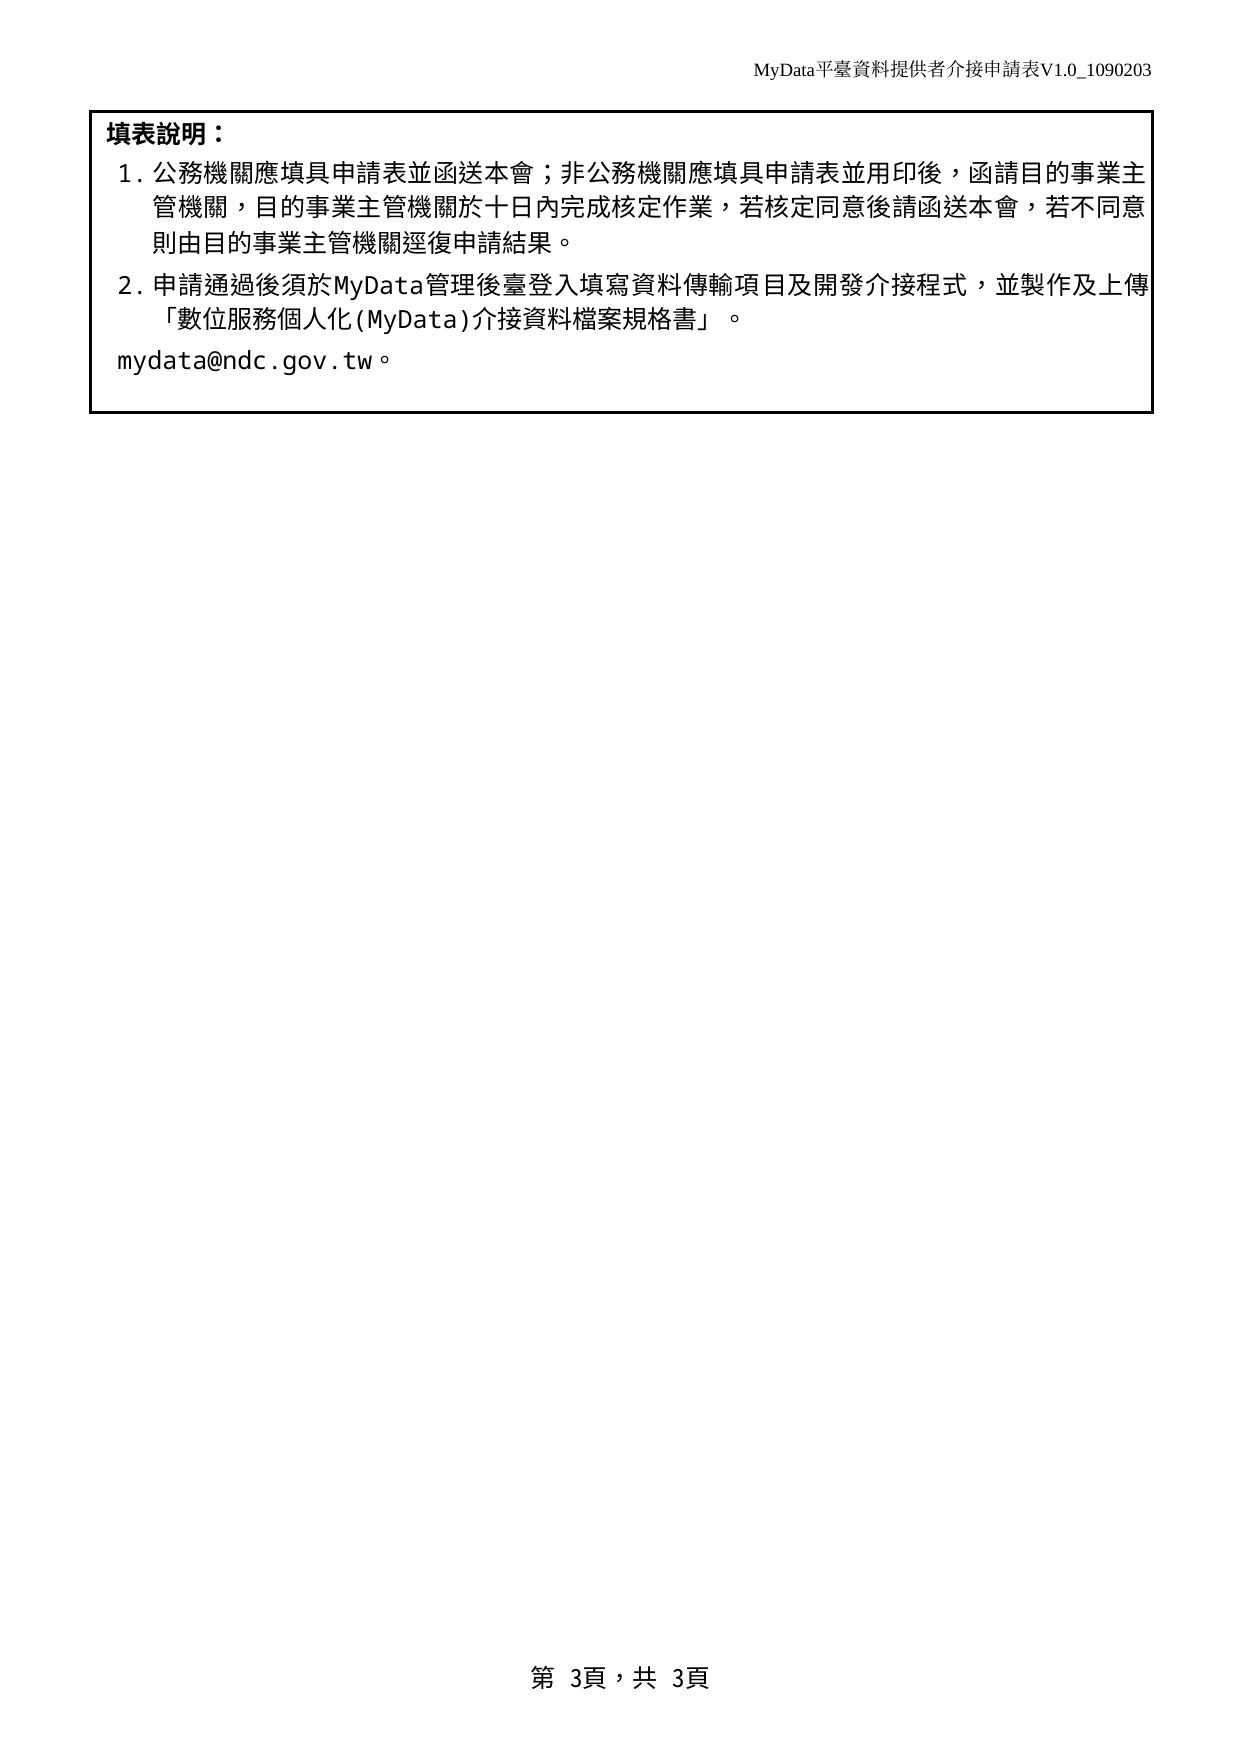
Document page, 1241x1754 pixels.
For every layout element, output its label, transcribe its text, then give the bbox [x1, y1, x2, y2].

table_cell 填表說明： 公務機關應填具申請表並函送本會；非公務機關應填具申請表並用印後，函請目的事業主管機關，目的事業主管機關於十日內完成核定作業，若核定同意後請函送本會，若不同意則由目的事業主管機關逕復申請結果。 申請通過後須於MyData管理後臺登入填寫資料傳輸項目及開發介接程式，並製作及上傳「數位服務個人化(MyData)介接資料檔案規格書」。 開發介接程式請參考「數位服務個人化(MyData)應用規範」及其技術文件，如果有任何問題，歡迎來電洽詢(02)2192-7111，或E-mail至本平台客服信箱：mydata@ndc.gov.tw。 [92, 113, 1151, 411]
